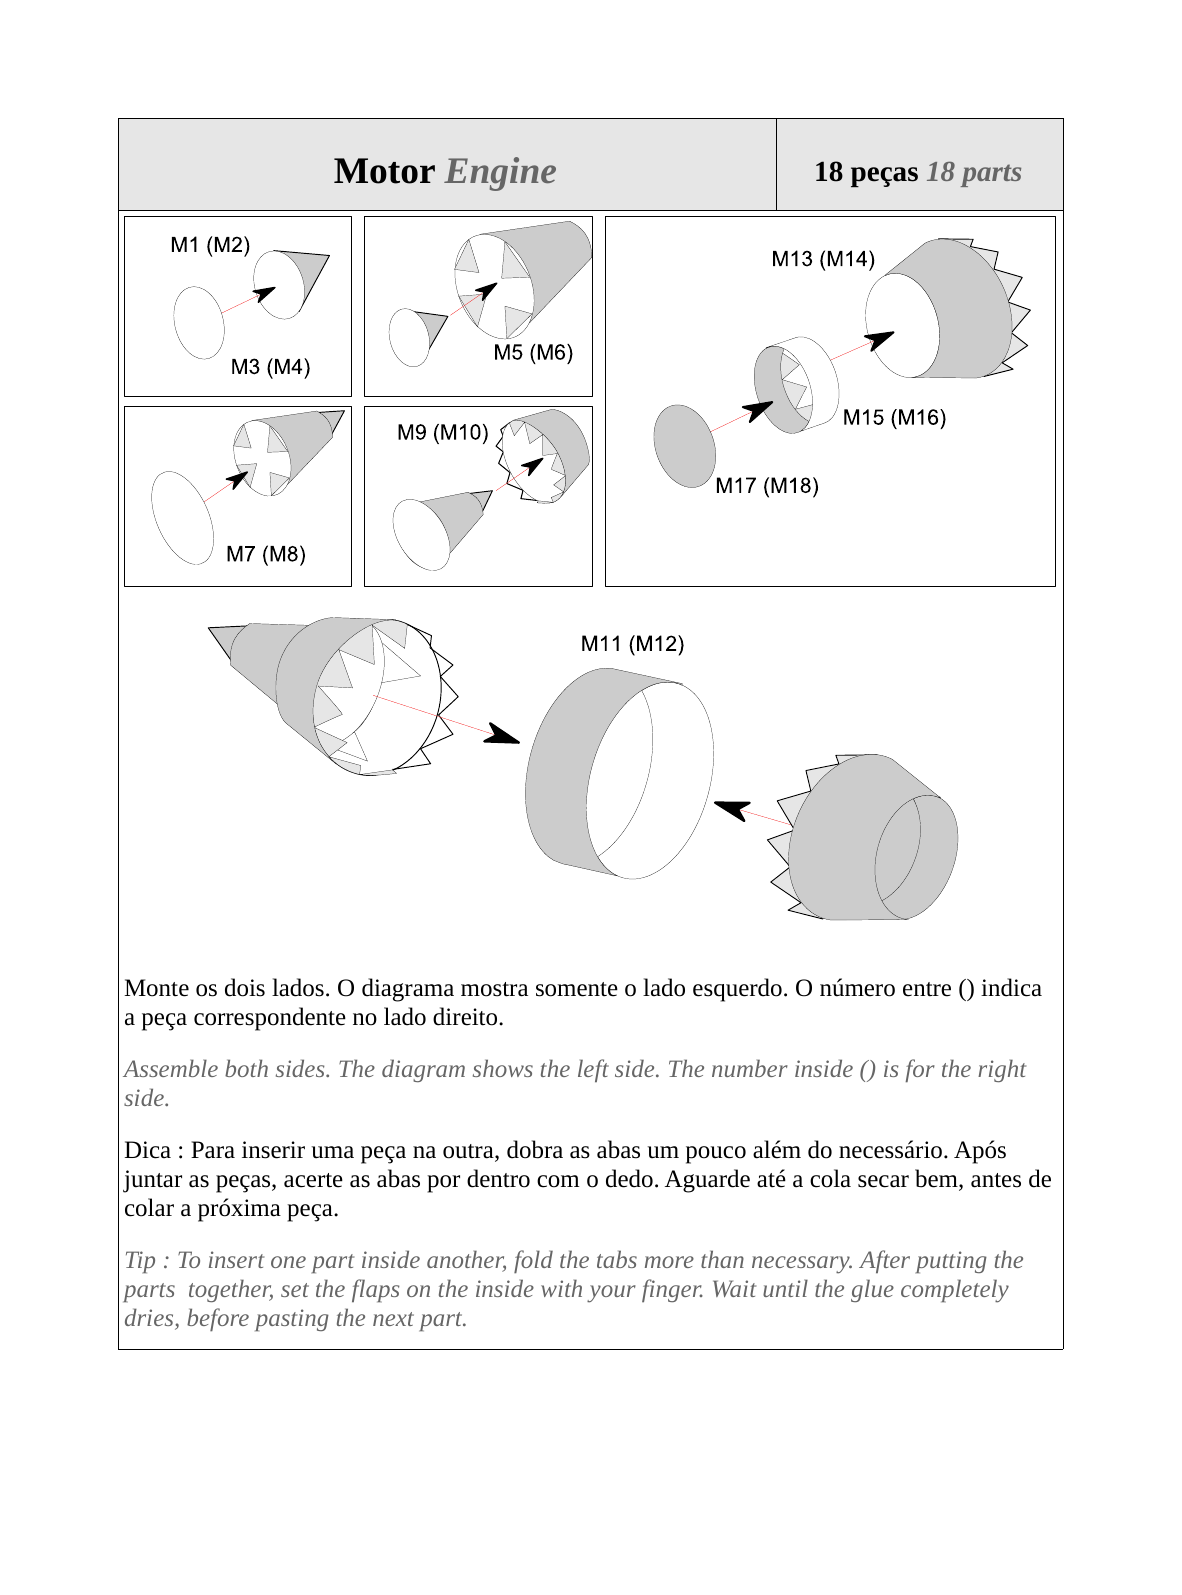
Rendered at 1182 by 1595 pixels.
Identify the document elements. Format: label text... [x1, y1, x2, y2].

table_cell Monte os dois lados. O diagrama mostra somente o lado esquerdo. O número entre () indica a peça correspondente no lado direito. Assemble both sides. The diagram shows the left side. The number inside () is for the right side. Dica : Para inserir uma peça na outra, dobra as abas um pouco além do necessário. Após juntar as peças, acerte as abas por dentro com o dedo. Aguarde até a cola secar bem, antes de colar a próxima peça. Tip : To insert one part inside another, fold the tabs more than necessary. After putting the parts together, set the flaps on the inside with your finger. Wait until the glue completely dries, before pasting the next part. [119, 211, 1063, 1349]
table_header 18 peças 18 parts [777, 119, 1063, 210]
table_header Motor Engine [119, 119, 776, 210]
